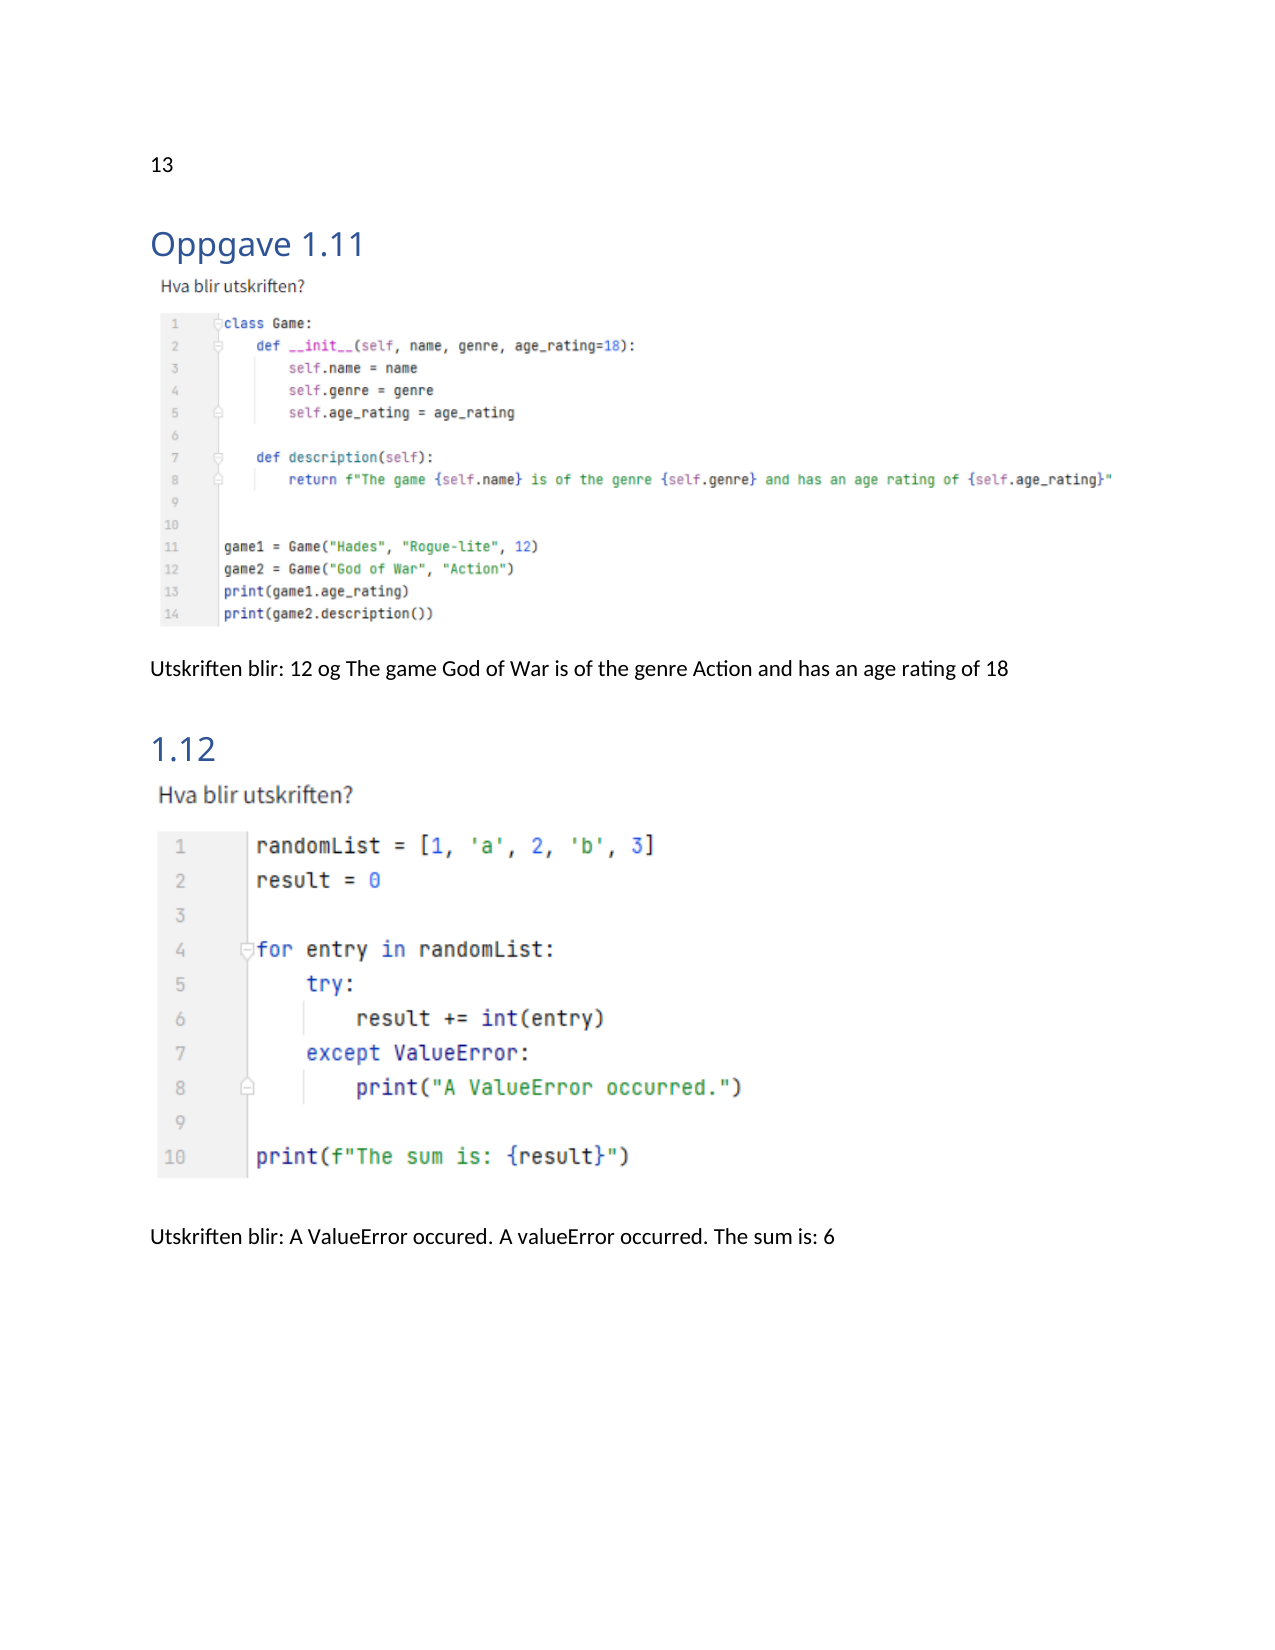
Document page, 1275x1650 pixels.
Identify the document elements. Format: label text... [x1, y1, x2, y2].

text Utskriften blir: 12 og The game God of War is of the genre Action and has an age rating of 18 [150, 654, 1125, 682]
subtitle 1.12 [150, 725, 1125, 771]
text 13 [150, 150, 1125, 178]
subtitle Oppgave 1.11 [150, 221, 1125, 266]
text Utskriften blir: A ValueError occured. A valueError occurred. The sum is: 6 [150, 1222, 1125, 1250]
